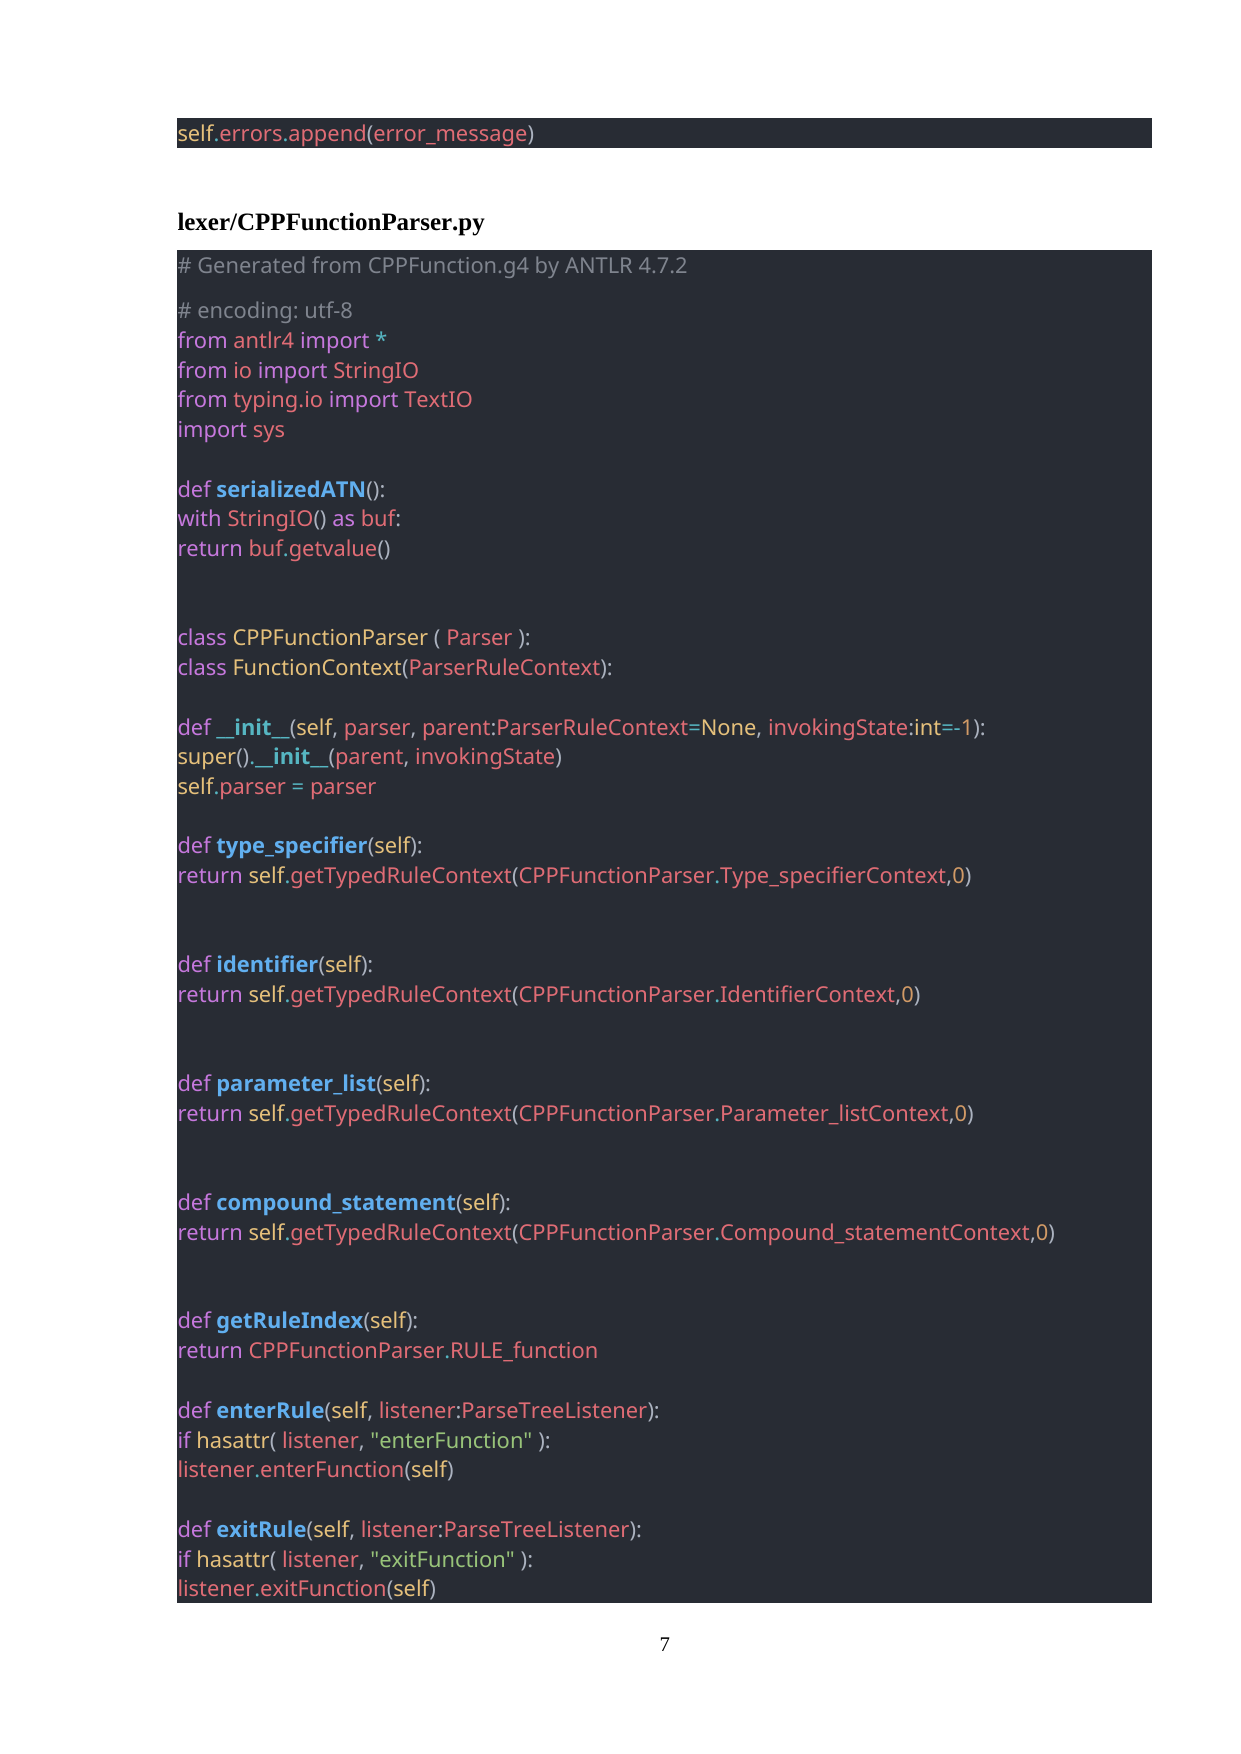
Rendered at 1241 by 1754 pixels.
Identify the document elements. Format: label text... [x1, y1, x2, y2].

text def getRuleIndex(self): [177, 1306, 1152, 1335]
text def type_specifier(self): [177, 831, 1152, 860]
text if hasattr( listener, "enterFunction" ): [177, 1424, 1152, 1454]
text return self.getTypedRuleContext(CPPFunctionParser.Parameter_listContext,0) [177, 1098, 1152, 1128]
text class CPPFunctionParser ( Parser ): [177, 622, 1152, 652]
text if hasattr( listener, "exitFunction" ): [177, 1544, 1152, 1573]
text lexer/CPPFunctionParser.py [177, 207, 1152, 236]
text from typing.io import TextIO [177, 384, 1152, 414]
text def identifier(self): [177, 949, 1152, 979]
text from io import StringIO [177, 354, 1152, 384]
text def parameter_list(self): [177, 1068, 1152, 1098]
text class FunctionContext(ParserRuleContext): [177, 652, 1152, 682]
text return CPPFunctionParser.RULE_function [177, 1335, 1152, 1365]
text def compound_statement(self): [177, 1187, 1152, 1217]
text self.errors.append(error_message) [177, 118, 1152, 148]
text listener.enterFunction(self) [177, 1454, 1152, 1484]
text # Generated from CPPFunction.g4 by ANTLR 4.7.2 [177, 250, 1152, 280]
text from antlr4 import * [177, 325, 1152, 354]
text def enterRule(self, listener:ParseTreeListener): [177, 1395, 1152, 1424]
text return self.getTypedRuleContext(CPPFunctionParser.IdentifierContext,0) [177, 979, 1152, 1009]
text def __init__(self, parser, parent:ParserRuleContext=None, invokingState:int=-1): [177, 711, 1152, 741]
text listener.exitFunction(self) [177, 1573, 1152, 1603]
text return self.getTypedRuleContext(CPPFunctionParser.Compound_statementContext,0) [177, 1217, 1152, 1246]
text with StringIO() as buf: [177, 503, 1152, 533]
text super().__init__(parent, invokingState) [177, 741, 1152, 771]
text self.parser = parser [177, 771, 1152, 801]
text import sys [177, 414, 1152, 444]
text return buf.getvalue() [177, 533, 1152, 563]
text # encoding: utf-8 [177, 295, 1152, 325]
text def serializedATN(): [177, 474, 1152, 503]
text return self.getTypedRuleContext(CPPFunctionParser.Type_specifierContext,0) [177, 860, 1152, 890]
text def exitRule(self, listener:ParseTreeListener): [177, 1514, 1152, 1544]
